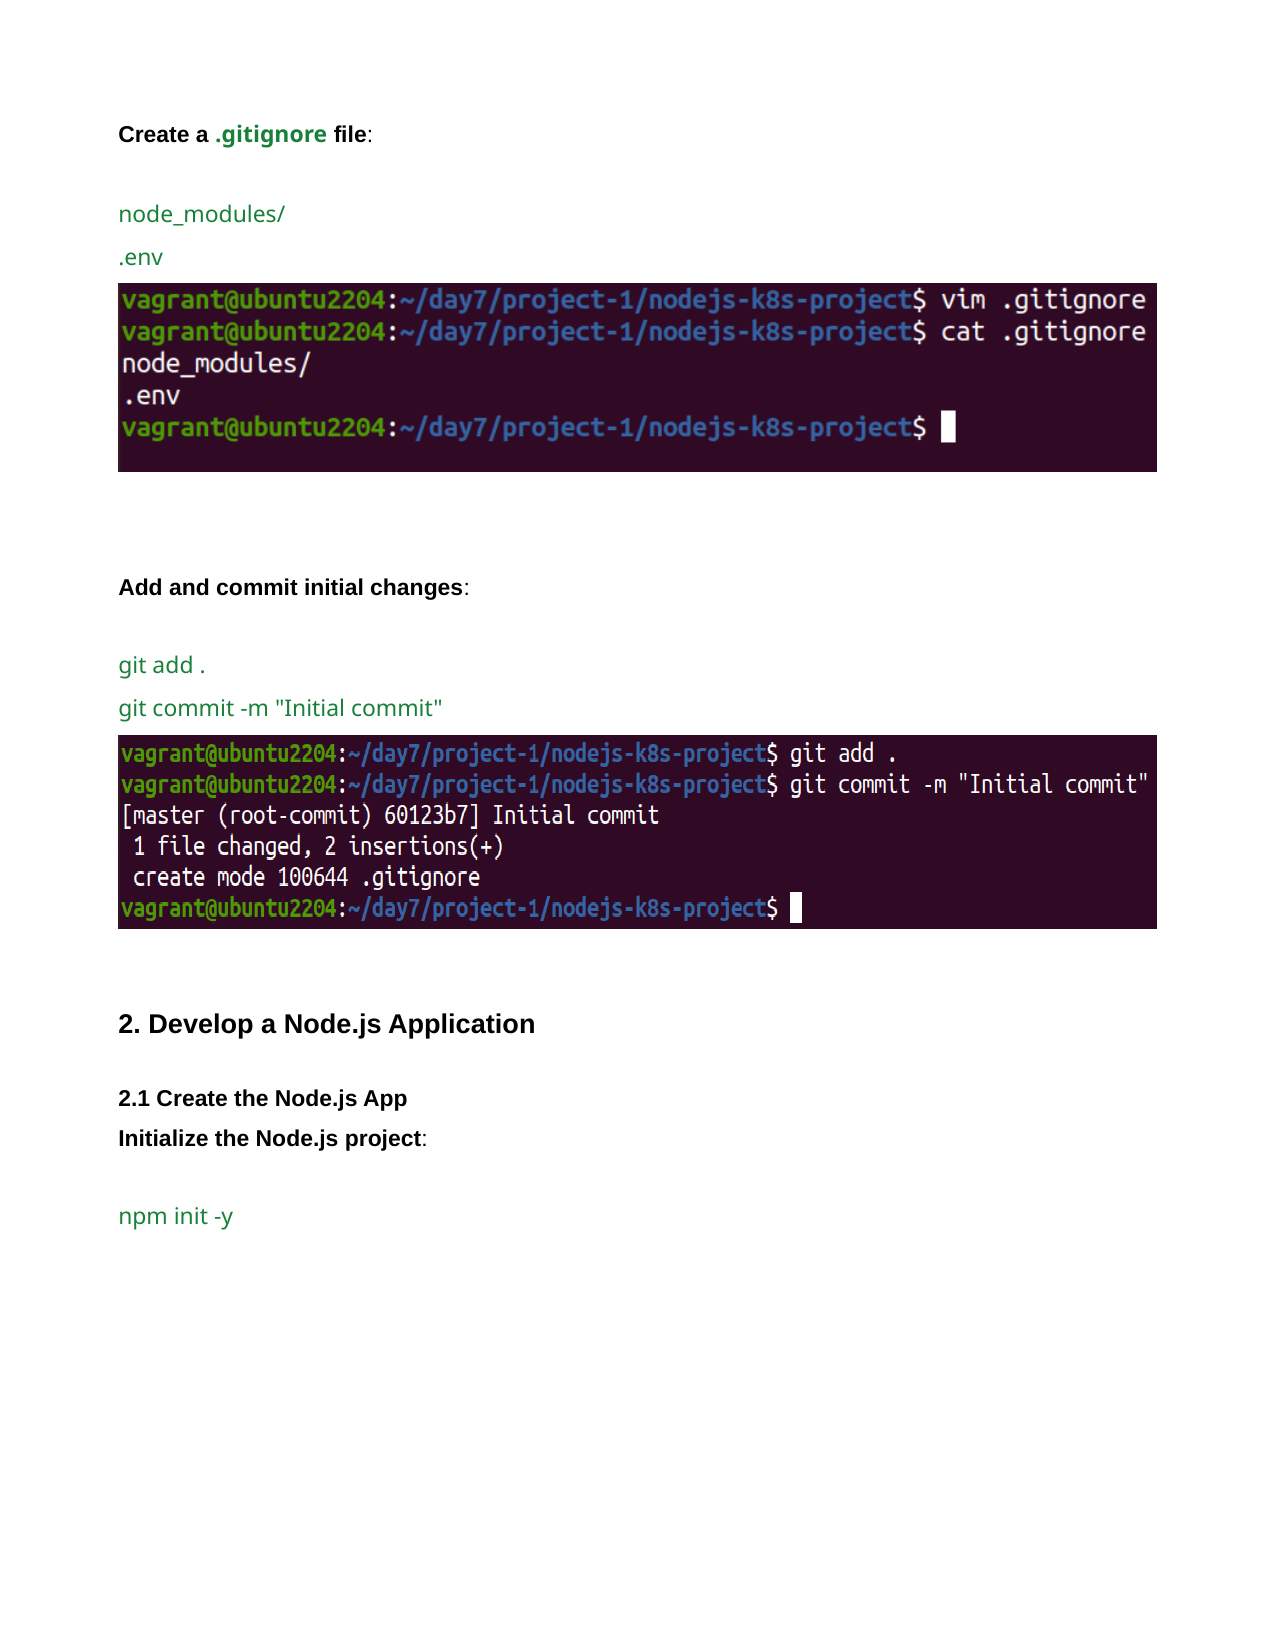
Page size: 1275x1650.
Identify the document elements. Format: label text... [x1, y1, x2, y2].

text Initialize the Node.js project: npm init -y [118, 1125, 1157, 1231]
text git commit -m "Initial commit" [118, 692, 1157, 723]
text Add and commit initial changes: git add . [118, 574, 1157, 680]
text Create a .gitignore file: node_modules/ [118, 118, 1157, 229]
text .env [118, 241, 1157, 272]
subtitle 2.1 Create the Node.js App [118, 1085, 1157, 1111]
picture [118, 283, 1157, 472]
picture [118, 735, 1157, 929]
subtitle 2. Develop a Node.js Application [118, 1008, 1157, 1039]
